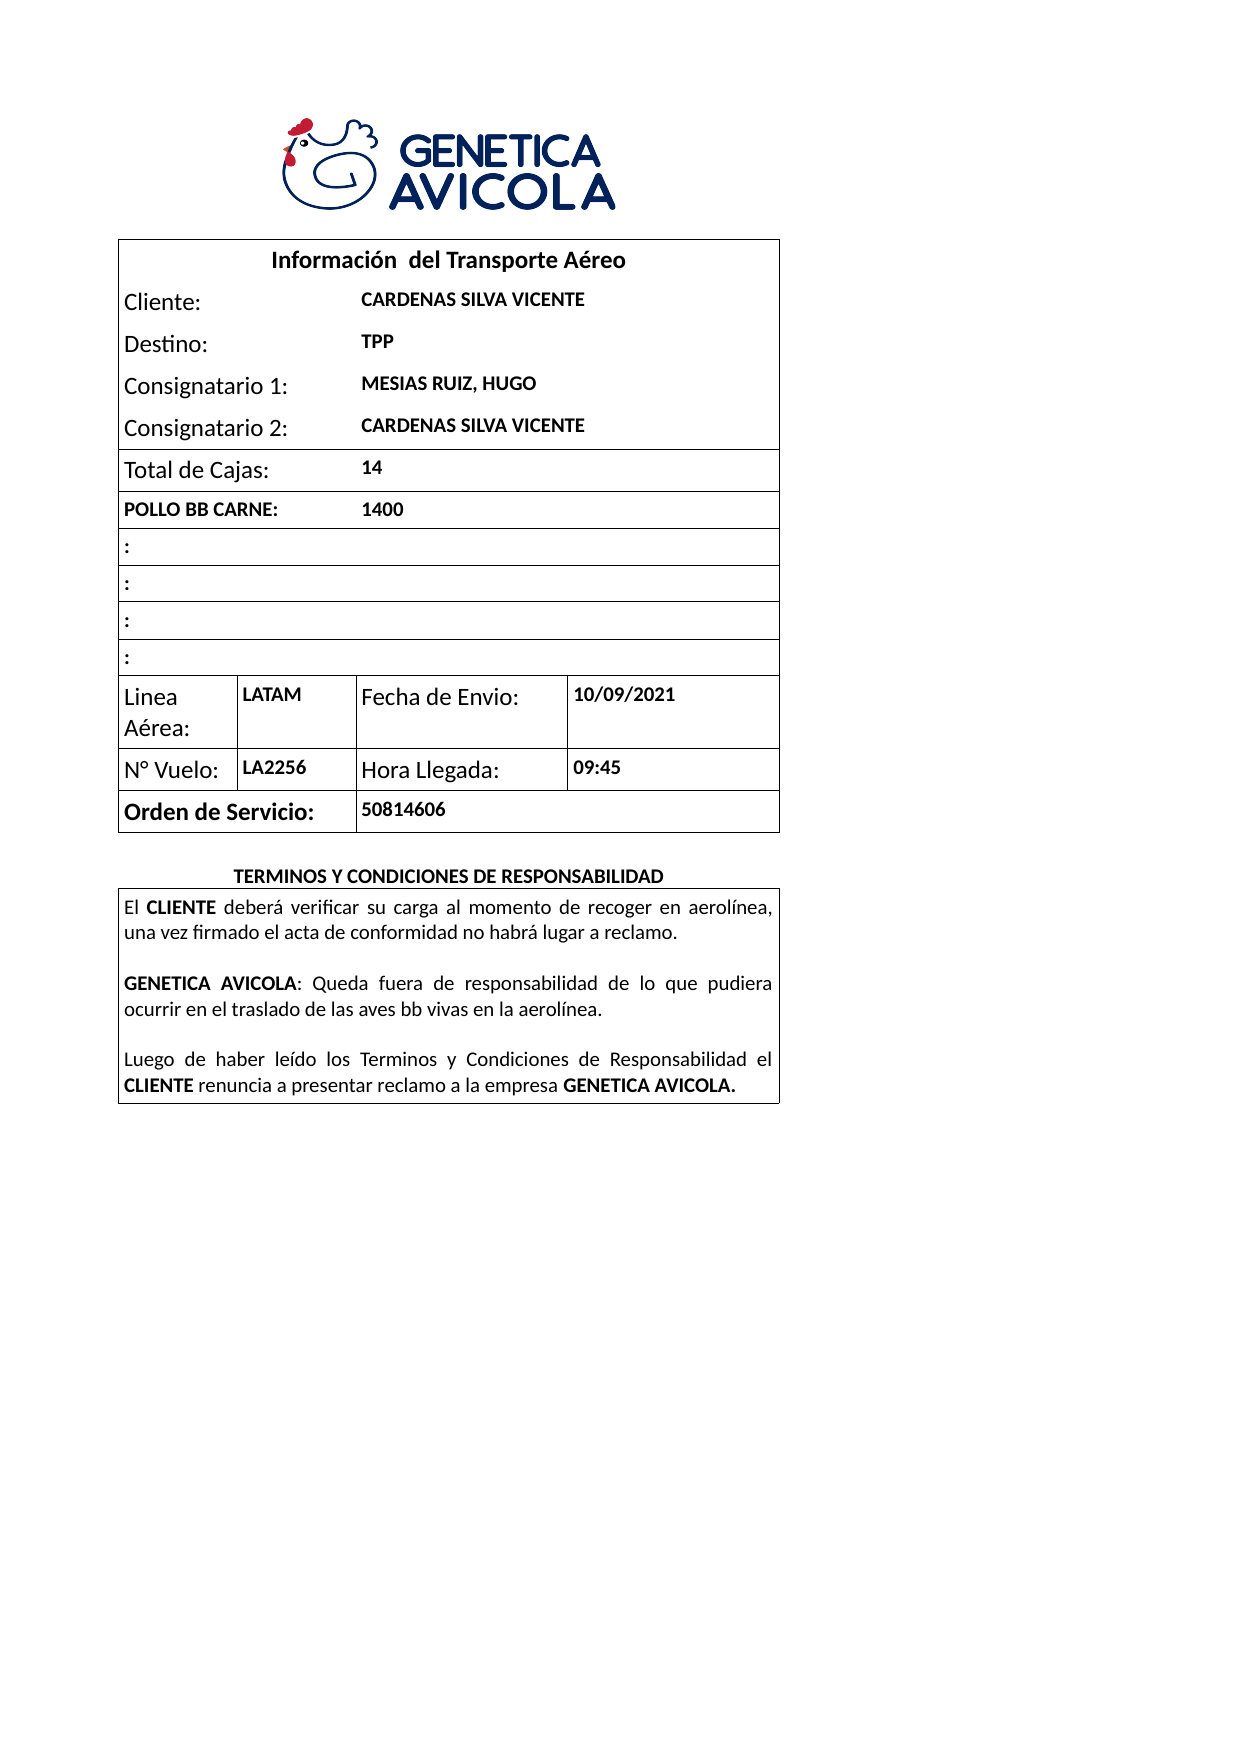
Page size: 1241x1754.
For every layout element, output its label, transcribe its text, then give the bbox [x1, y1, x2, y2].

table_cell Total de Cajas: [119, 450, 356, 491]
table_cell Destino: [119, 323, 356, 364]
table_cell CARDENAS SILVA VICENTE [356, 281, 779, 322]
table_cell : [119, 529, 356, 564]
table_cell POLLO BB CARNE: [119, 492, 356, 527]
table_cell Cliente: [119, 281, 356, 322]
table_cell El CLIENTE deberá verificar su carga al momento de recoger en aerolínea, una vez firmado el acta de conformidad no habrá lugar a reclamo. GENETICA AVICOLA: Queda fuera de responsabilidad de lo que pudiera ocurrir en el traslado de las aves bb vivas en la aerolínea. Luego de haber leído los Terminos y Condiciones de Responsabilidad el CLIENTE renuncia a presentar reclamo a la empresa GENETICA AVICOLA. [119, 889, 779, 1103]
table_cell 10/09/2021 [568, 676, 779, 748]
table_cell 50814606 [357, 791, 779, 832]
table_cell : [119, 602, 356, 638]
table_cell LA2256 [238, 749, 356, 790]
table_cell CARDENAS SILVA VICENTE [356, 406, 779, 448]
table_cell [356, 566, 779, 601]
table_cell Hora Llegada: [357, 749, 567, 790]
table_cell LATAM [238, 676, 356, 748]
table_cell Orden de Servicio: [119, 791, 356, 832]
table_cell TPP [356, 323, 779, 364]
table_cell N° Vuelo: [119, 749, 237, 790]
table_cell [356, 640, 779, 675]
table_cell : [119, 566, 356, 601]
table_cell Linea Aérea: [119, 676, 237, 748]
table_cell Fecha de Envio: [357, 676, 567, 748]
table_cell 14 [356, 450, 779, 491]
table_cell 1400 [356, 492, 779, 527]
table_cell [356, 602, 779, 638]
table_header Información del Transporte Aéreo [119, 240, 779, 281]
picture [282, 118, 616, 210]
table_cell Consignatario 2: [119, 406, 356, 448]
table_cell [356, 529, 779, 564]
table_cell TERMINOS Y CONDICIONES DE RESPONSABILIDAD [118, 833, 779, 888]
table_cell 09:45 [568, 749, 779, 790]
table_cell : [119, 640, 356, 675]
table_cell Consignatario 1: [119, 365, 356, 406]
table_cell MESIAS RUIZ, HUGO [356, 365, 779, 406]
